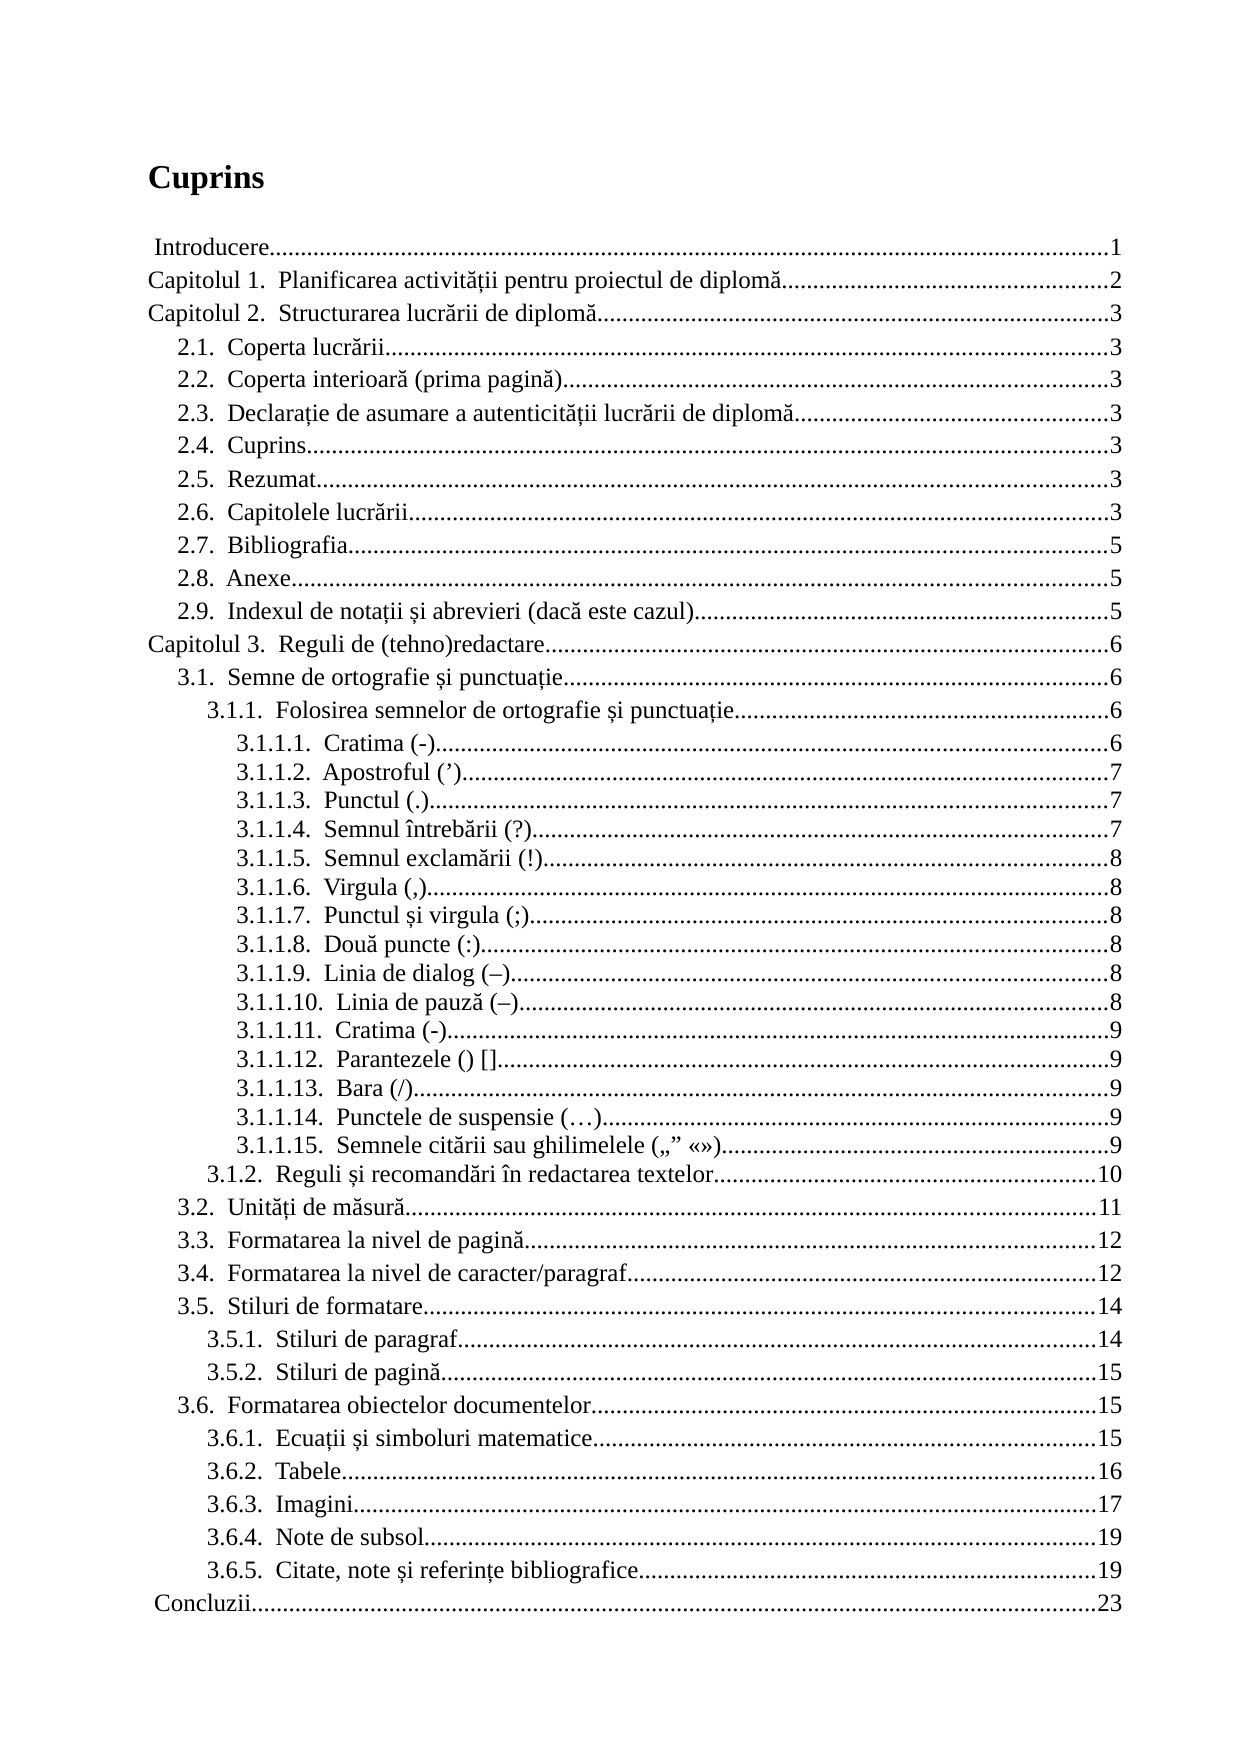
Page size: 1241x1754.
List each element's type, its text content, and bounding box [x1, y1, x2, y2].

subtitle Cuprins [148, 157, 1122, 195]
text 3.1.2. Reguli și recomandări în redactarea textelor 10 [207, 1159, 1122, 1188]
text 2.1. Coperta lucrării 3 [177, 332, 1122, 360]
text 3.5.2. Stiluri de pagină 15 [207, 1357, 1122, 1386]
text 3.1.1.13. Bara (/) 9 [236, 1073, 1122, 1102]
text 3.1.1. Folosirea semnelor de ortografie și punctuație 6 [207, 695, 1122, 723]
text 3.2. Unități de măsură 11 [177, 1192, 1122, 1221]
text Capitolul 1. Planificarea activității pentru proiectul de diplomă 2 [148, 266, 1122, 294]
text 2.4. Cuprins 3 [177, 431, 1122, 459]
text 3.1.1.12. Parantezele () [] 9 [236, 1044, 1122, 1073]
text 3.1. Semne de ortografie și punctuație 6 [177, 662, 1122, 691]
text 2.7. Bibliografia 5 [177, 530, 1122, 558]
text 3.1.1.1. Cratima (-) 6 [236, 728, 1122, 757]
text Concluzii 23 [148, 1588, 1122, 1617]
text Capitolul 3. Reguli de (tehno)redactare 6 [148, 629, 1122, 657]
text 2.3. Declarație de asumare a autenticității lucrării de diplomă 3 [177, 398, 1122, 426]
text Capitolul 2. Structurarea lucrării de diplomă 3 [148, 298, 1122, 327]
text 2.8. Anexe 5 [177, 563, 1122, 591]
text 3.6.5. Citate, note și referințe bibliografice 19 [207, 1555, 1122, 1584]
text 3.3. Formatarea la nivel de pagină 12 [177, 1225, 1122, 1254]
text 3.6.2. Tabele 16 [207, 1456, 1122, 1485]
text 3.5.1. Stiluri de paragraf 14 [207, 1324, 1122, 1353]
text Introducere 1 [148, 232, 1122, 261]
text 3.1.1.6. Virgula (,) 8 [236, 872, 1122, 900]
text 3.6.3. Imagini 17 [207, 1489, 1122, 1518]
text 3.1.1.14. Punctele de suspensie (…) 9 [236, 1102, 1122, 1130]
text 2.5. Rezumat 3 [177, 464, 1122, 492]
text 3.1.1.5. Semnul exclamării (!) 8 [236, 843, 1122, 872]
text 3.1.1.2. Apostroful (’) 7 [236, 757, 1122, 785]
text 3.5. Stiluri de formatare 14 [177, 1291, 1122, 1320]
text 3.1.1.11. Cratima (-) 9 [236, 1015, 1122, 1044]
text 3.1.1.15. Semnele citării sau ghilimelele („” «») 9 [236, 1130, 1122, 1159]
text 3.6. Formatarea obiectelor documentelor 15 [177, 1390, 1122, 1419]
text 3.1.1.8. Două puncte (:) 8 [236, 929, 1122, 958]
text 3.6.4. Note de subsol 19 [207, 1522, 1122, 1551]
text 2.6. Capitolele lucrării 3 [177, 497, 1122, 525]
text 3.1.1.4. Semnul întrebării (?) 7 [236, 814, 1122, 843]
text 3.1.1.3. Punctul (.) 7 [236, 785, 1122, 814]
text 2.9. Indexul de notații și abrevieri (dacă este cazul) 5 [177, 596, 1122, 624]
text 3.1.1.10. Linia de pauză (–) 8 [236, 987, 1122, 1015]
text 3.1.1.7. Punctul și virgula (;) 8 [236, 900, 1122, 929]
text 3.4. Formatarea la nivel de caracter/paragraf 12 [177, 1258, 1122, 1287]
text 3.1.1.9. Linia de dialog (–) 8 [236, 958, 1122, 987]
text 3.6.1. Ecuații și simboluri matematice 15 [207, 1423, 1122, 1452]
text 2.2. Coperta interioară (prima pagină) 3 [177, 364, 1122, 393]
